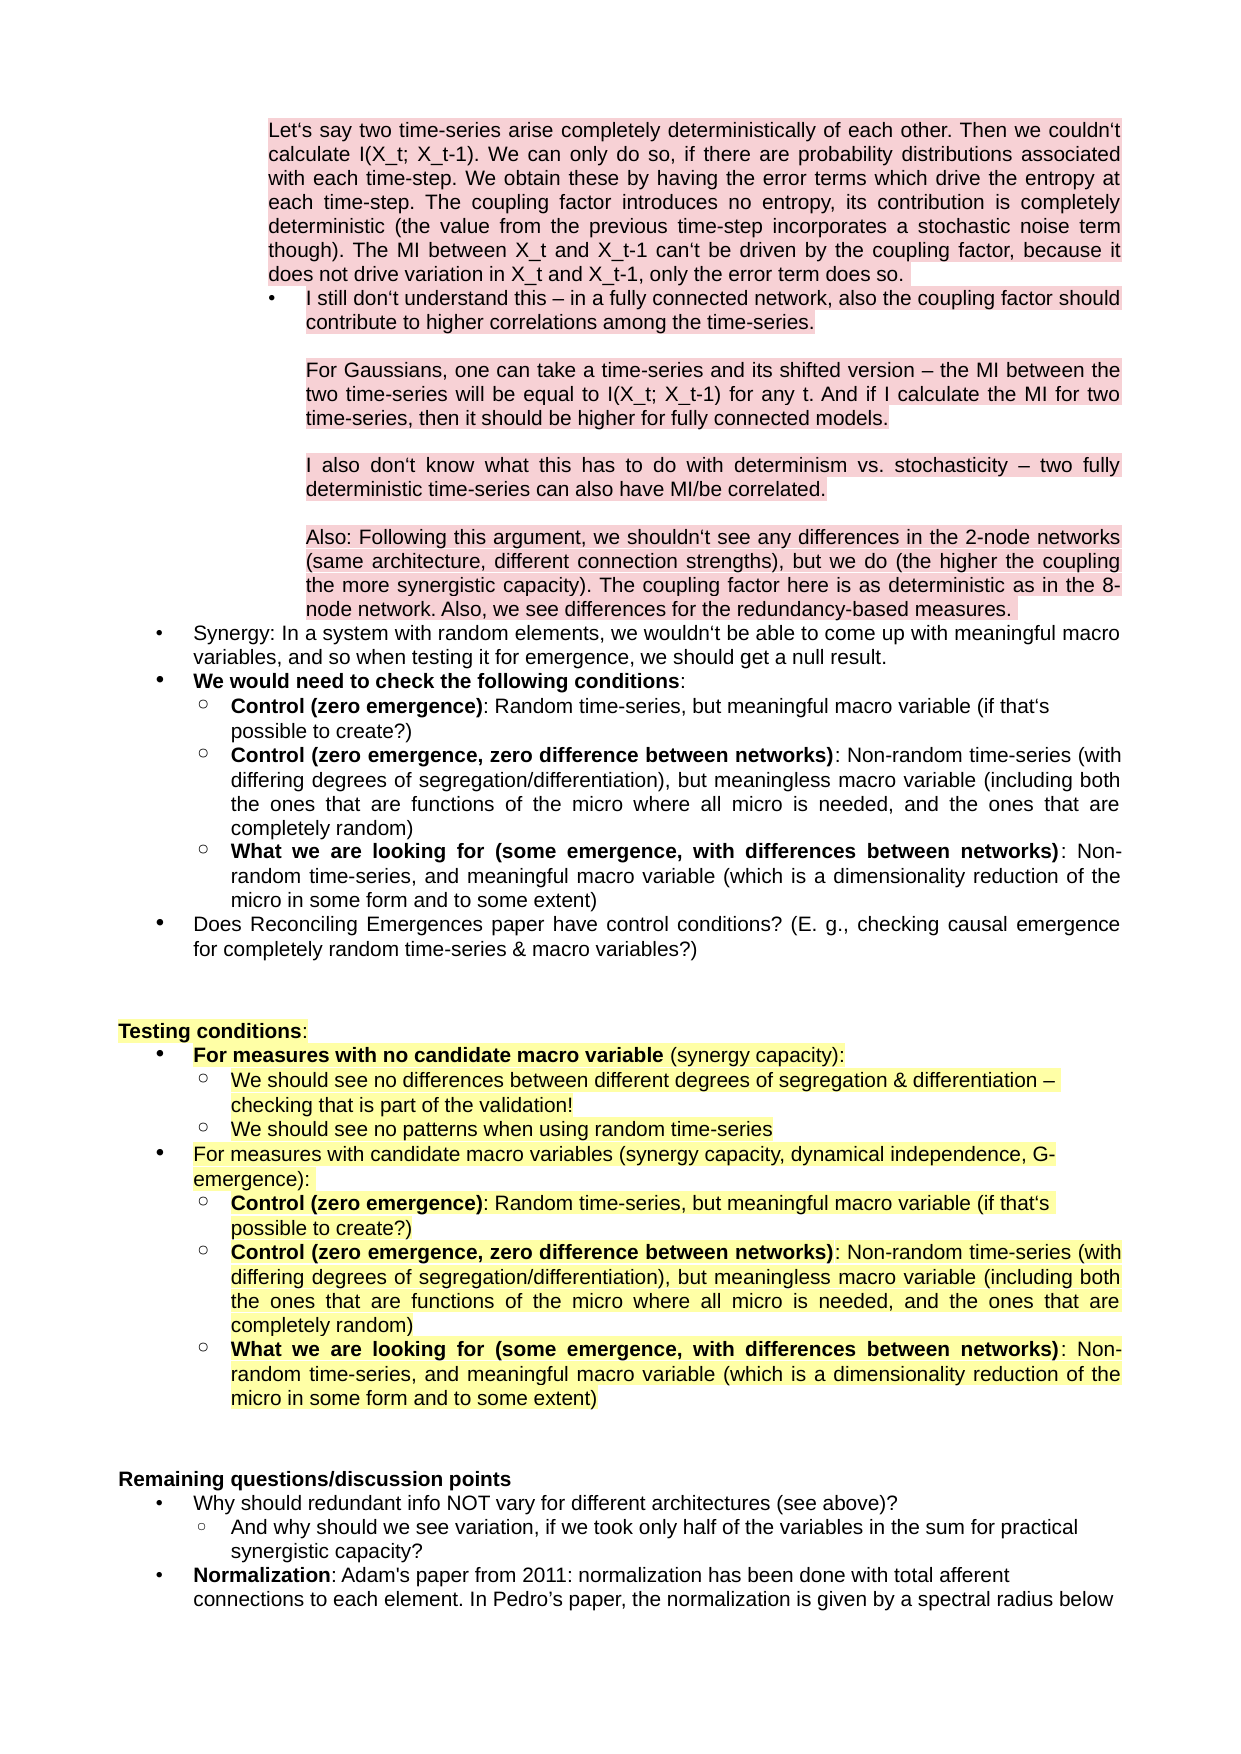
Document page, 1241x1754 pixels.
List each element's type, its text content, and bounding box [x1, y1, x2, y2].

list Does Reconciling Emergences paper have control conditions? (E. g., checking causal emergence for completely random time-series & macro variables?) [156, 912, 1122, 961]
list And why should we see variation, if we took only half of the variables in the sum for practical synergistic capacity? [193, 1515, 1122, 1563]
list We would need to check the following conditions: [156, 668, 1122, 693]
list For Gaussians, one can take a time-series and its shifted version – the MI between the two time-series will be equal to I(X_t; X_t-1) for any t. And if I calculate the MI for two time-series, then it should be higher for fully connected models. [268, 357, 1122, 429]
list I also don‘t know what this has to do with determinism vs. stochasticity – two fully deterministic time-series can also have MI/be correlated. [268, 453, 1122, 501]
list We should see no patterns when using random time-series [193, 1117, 1122, 1142]
list Also: Following this argument, we shouldn‘t see any differences in the 2-node networks (same architecture, different connection strengths), but we do (the higher the coupling the more synergistic capacity). The coupling factor here is as deterministic as in the 8-node network. Also, we see differences for the redundancy-based measures. [268, 524, 1122, 620]
list For measures with no candidate macro variable (synergy capacity): [156, 1043, 1122, 1068]
list Control (zero emergence, zero difference between networks): Non-random time-series (with differing degrees of segregation/differentiation), but meaningless macro variable (including both the ones that are functions of the micro where all micro is needed, and the ones that are completely random) [193, 1239, 1122, 1336]
list What we are looking for (some emergence, with differences between networks): Non-random time-series, and meaningful macro variable (which is a dimensionality reduction of the micro in some form and to some extent) [193, 1336, 1122, 1409]
list Control (zero emergence): Random time-series, but meaningful macro variable (if that‘s possible to create?) [193, 1191, 1122, 1239]
list I still don‘t understand this – in a fully connected network, also the coupling factor should contribute to higher correlations among the time-series. [268, 286, 1122, 334]
list What we are looking for (some emergence, with differences between networks): Non-random time-series, and meaningful macro variable (which is a dimensionality reduction of the micro in some form and to some extent) [193, 839, 1122, 912]
text Remaining questions/discussion points [118, 1467, 1122, 1491]
list We should see no differences between different degrees of segregation & differentiation – checking that is part of the validation! [193, 1068, 1122, 1117]
list Why should redundant info NOT vary for different architectures (see above)? [156, 1491, 1122, 1515]
list For measures with candidate macro variables (synergy capacity, dynamical independence, G-emergence): [156, 1142, 1122, 1191]
list Synergy: In a system with random elements, we wouldn‘t be able to come up with meaningful macro variables, and so when testing it for emergence, we should get a null result. [156, 620, 1122, 668]
text Testing conditions: [118, 1019, 1122, 1043]
list Control (zero emergence, zero difference between networks): Non-random time-series (with differing degrees of segregation/differentiation), but meaningless macro variable (including both the ones that are functions of the micro where all micro is needed, and the ones that are completely random) [193, 742, 1122, 839]
list Let‘s say two time-series arise completely deterministically of each other. Then we couldn‘t calculate I(X_t; X_t-1). We can only do so, if there are probability distributions associated with each time-step. We obtain these by having the error terms which drive the entropy at each time-step. The coupling factor introduces no entropy, its contribution is completely deterministic (the value from the previous time-step incorporates a stochastic noise term though). The MI between X_t and X_t-1 can‘t be driven by the coupling factor, because it does not drive variation in X_t and X_t-1, only the error term does so. [231, 118, 1122, 286]
list Control (zero emergence): Random time-series, but meaningful macro variable (if that‘s possible to create?) [193, 693, 1122, 742]
list Normalization: Adam's paper from 2011: normalization has been done with total afferent connections to each element. In Pedro’s paper, the normalization is given by a spectral radius below [156, 1563, 1122, 1611]
